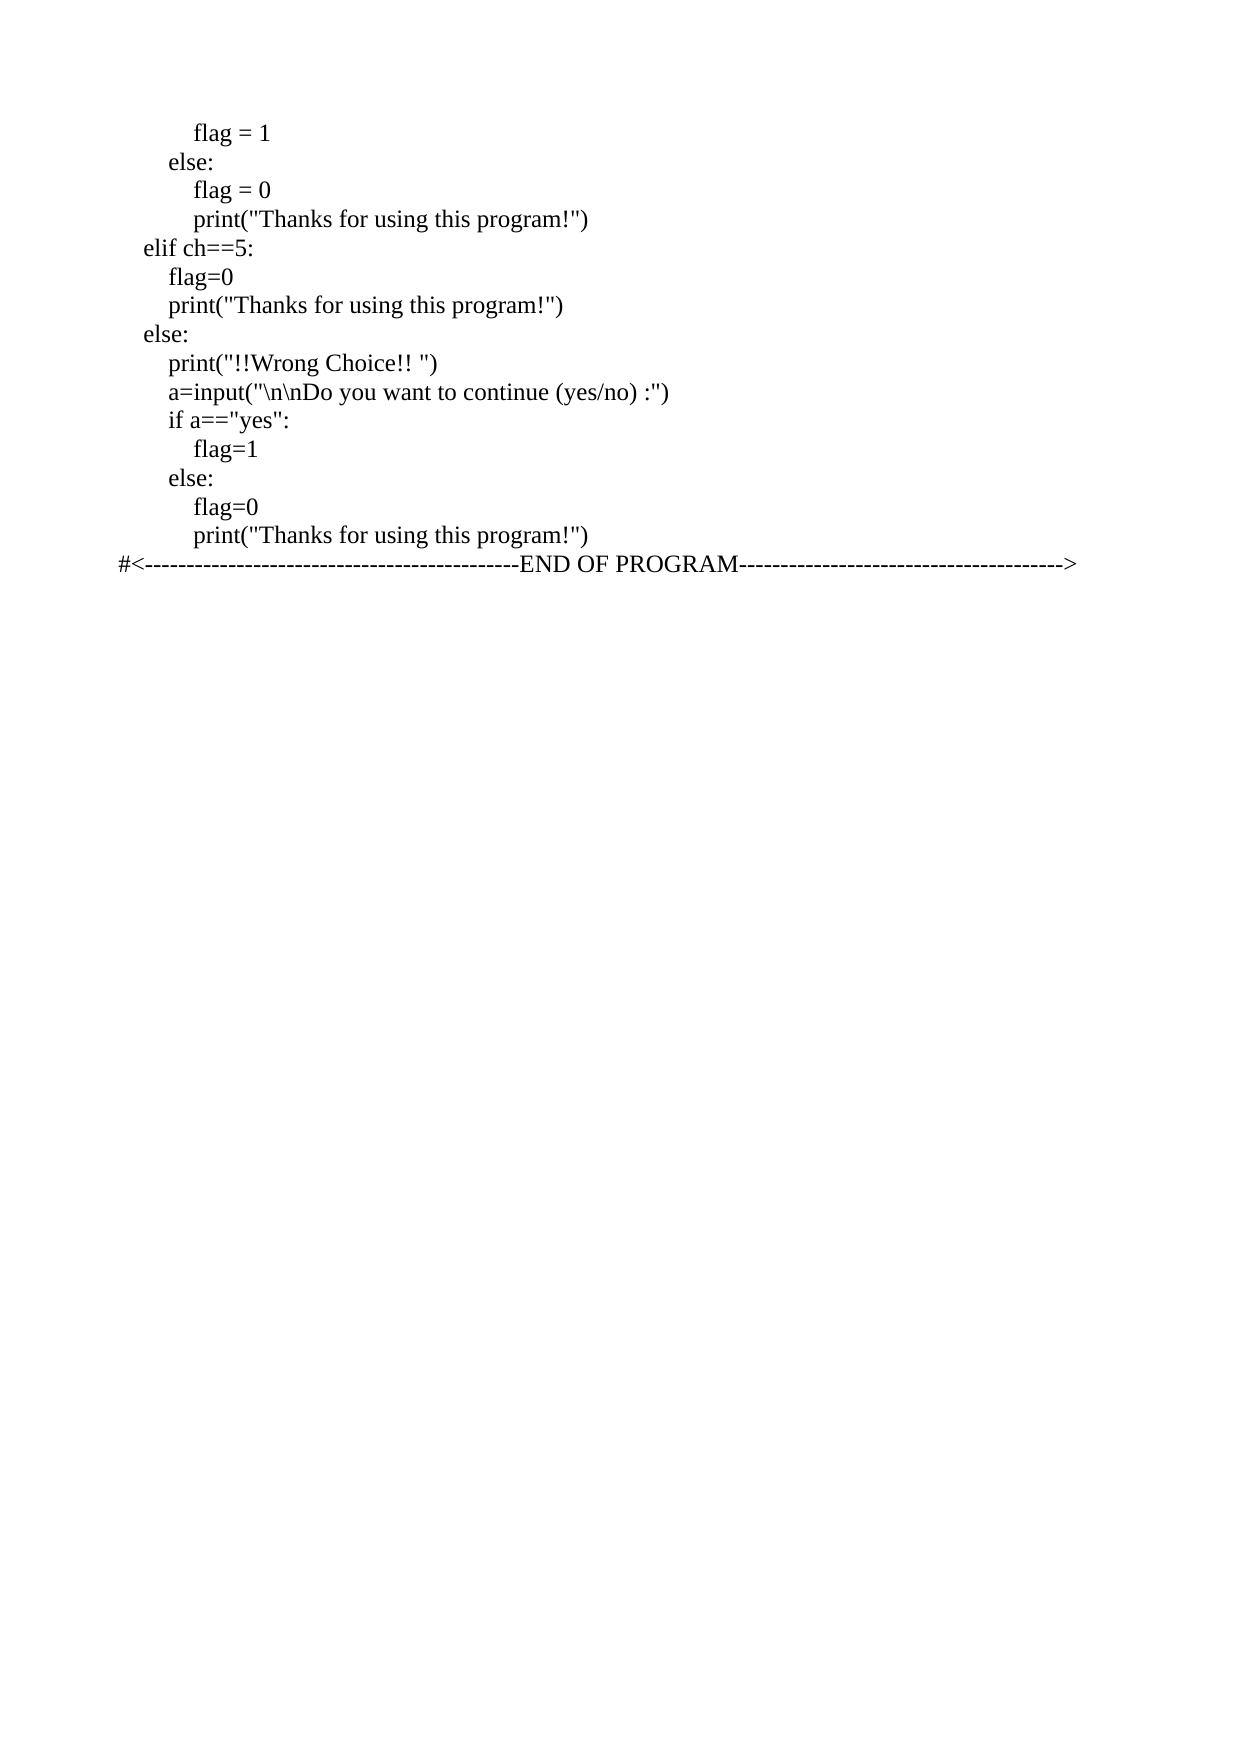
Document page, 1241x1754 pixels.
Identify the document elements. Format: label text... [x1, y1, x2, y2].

text flag=1 [118, 434, 1122, 463]
text else: [118, 463, 1122, 492]
text if a=="yes": [118, 406, 1122, 434]
text print("Thanks for using this program!") [118, 204, 1122, 233]
text print("Thanks for using this program!") [118, 521, 1122, 549]
text flag=0 [118, 492, 1122, 521]
text print("!!Wrong Choice!! ") [118, 348, 1122, 377]
text #<---------------------------------------------END OF PROGRAM---------------------------------------> [118, 549, 1122, 578]
text a=input("\n\nDo you want to continue (yes/no) :") [118, 377, 1122, 406]
text elif ch==5: [118, 233, 1122, 262]
text flag=0 [118, 262, 1122, 291]
text print("Thanks for using this program!") [118, 291, 1122, 319]
text else: [118, 147, 1122, 176]
text flag = 0 [118, 176, 1122, 204]
text flag = 1 [118, 118, 1122, 147]
text else: [118, 319, 1122, 348]
